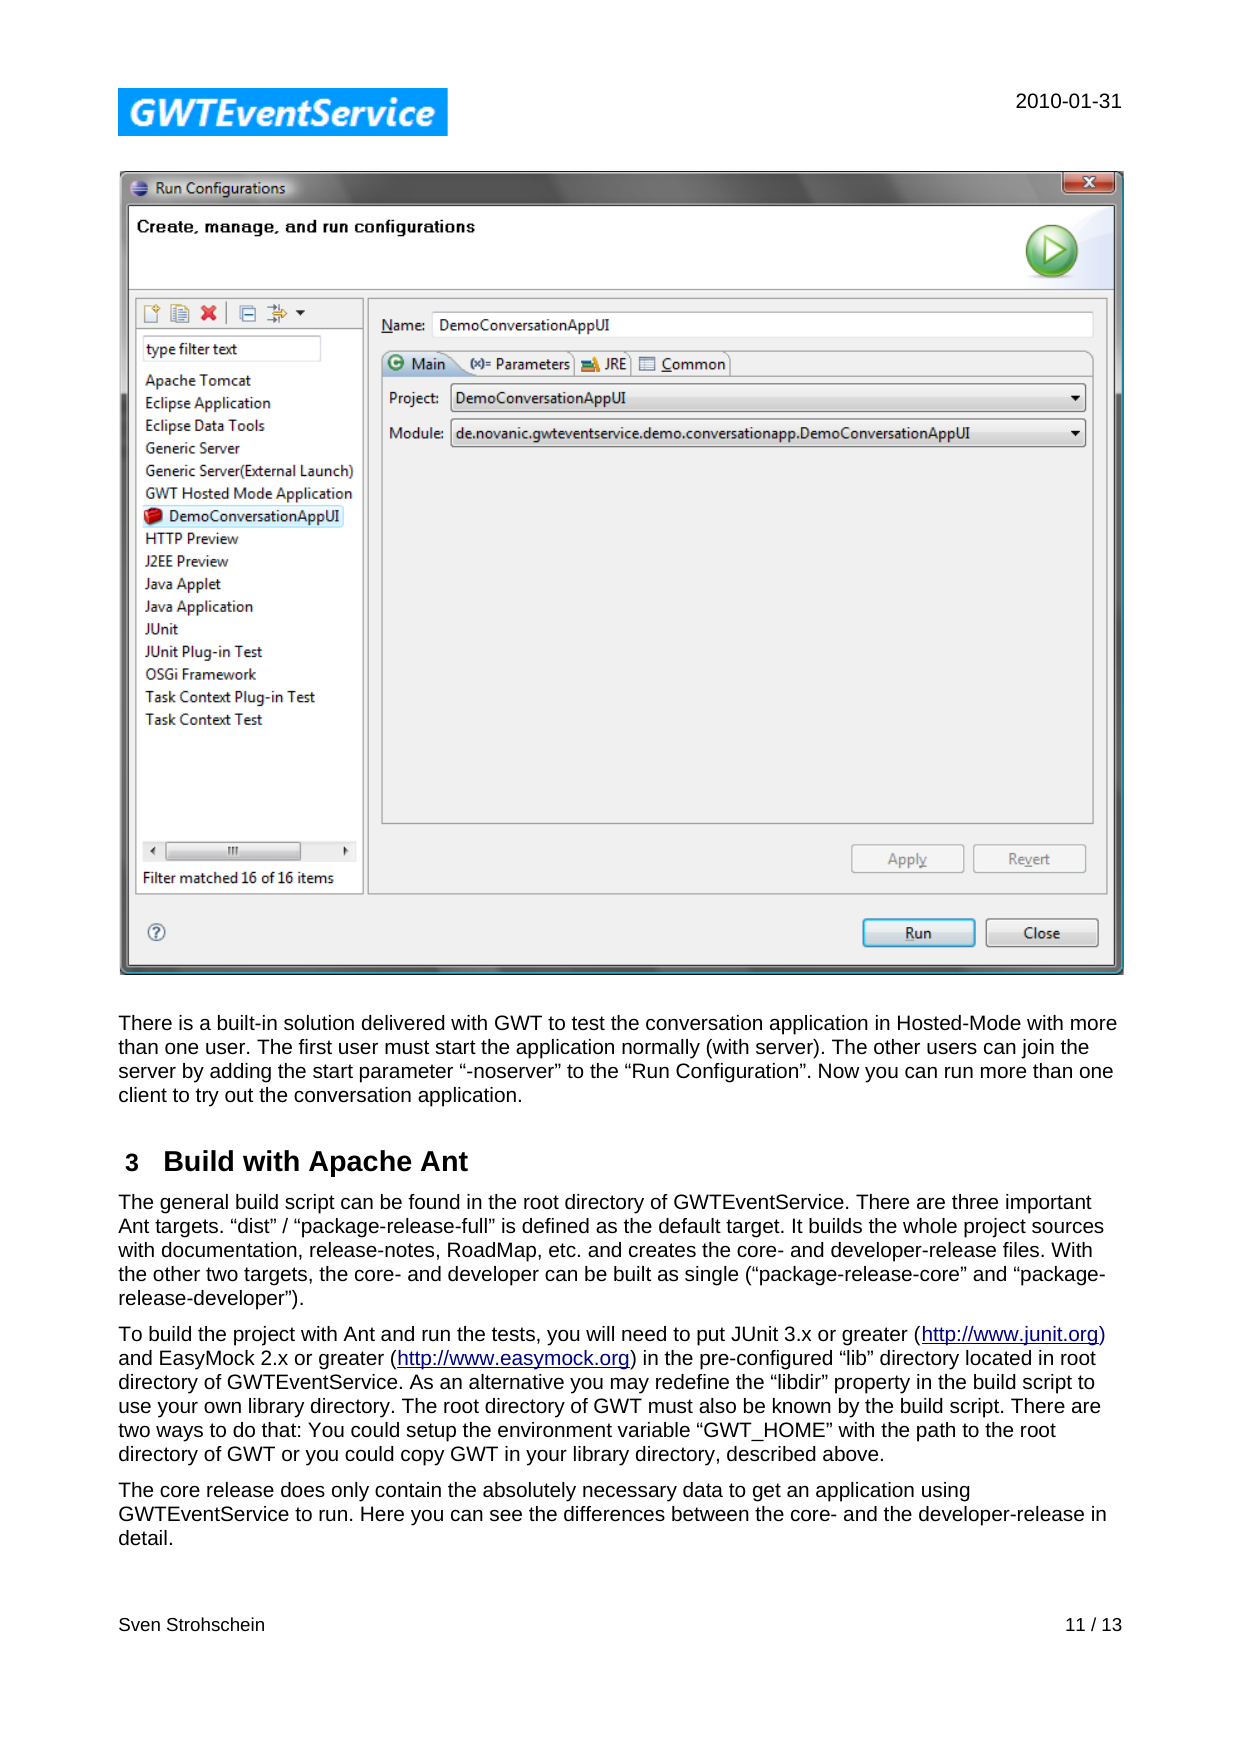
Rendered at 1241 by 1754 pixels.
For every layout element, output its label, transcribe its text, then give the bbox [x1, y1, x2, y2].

subtitle Build with Apache Ant [118, 1144, 1122, 1177]
text The general build script can be found in the root directory of GWTEventService. There are three important Ant targets. “dist” / “package-release-full” is defined as the default target. It builds the whole project sources with documentation, release-notes, RoadMap, etc. and creates the core- and developer-release files. With the other two targets, the core- and developer can be built as single (“package-release-core” and “package-release-developer”). [118, 1189, 1122, 1309]
text There is a built-in solution delivered with GWT to test the conversation application in Hosted-Mode with more than one user. The first user must start the application normally (with server). The other users can join the server by adding the start parameter “-noserver” to the “Run Configuration”. Now you can run more than one client to try out the conversation application. [118, 1011, 1122, 1107]
text The core release does only contain the absolutely necessary data to get an application using GWTEventService to run. Here you can see the differences between the core- and the developer-release in detail. [118, 1478, 1122, 1550]
picture [118, 88, 448, 136]
picture [119, 171, 1124, 975]
text To build the project with Ant and run the tests, you will need to put JUnit 3.x or greater (http://www.junit.org) and EasyMock 2.x or greater (http://www.easymock.org) in the pre-configured “lib” directory located in root directory of GWTEventService. As an alternative you may redefine the “libdir” property in the build script to use your own library directory. The root directory of GWT must also be known by the build script. There are two ways to do that: You could setup the environment variable “GWT_HOME” with the path to the root directory of GWT or you could copy GWT in your library directory, described above. [118, 1322, 1122, 1466]
